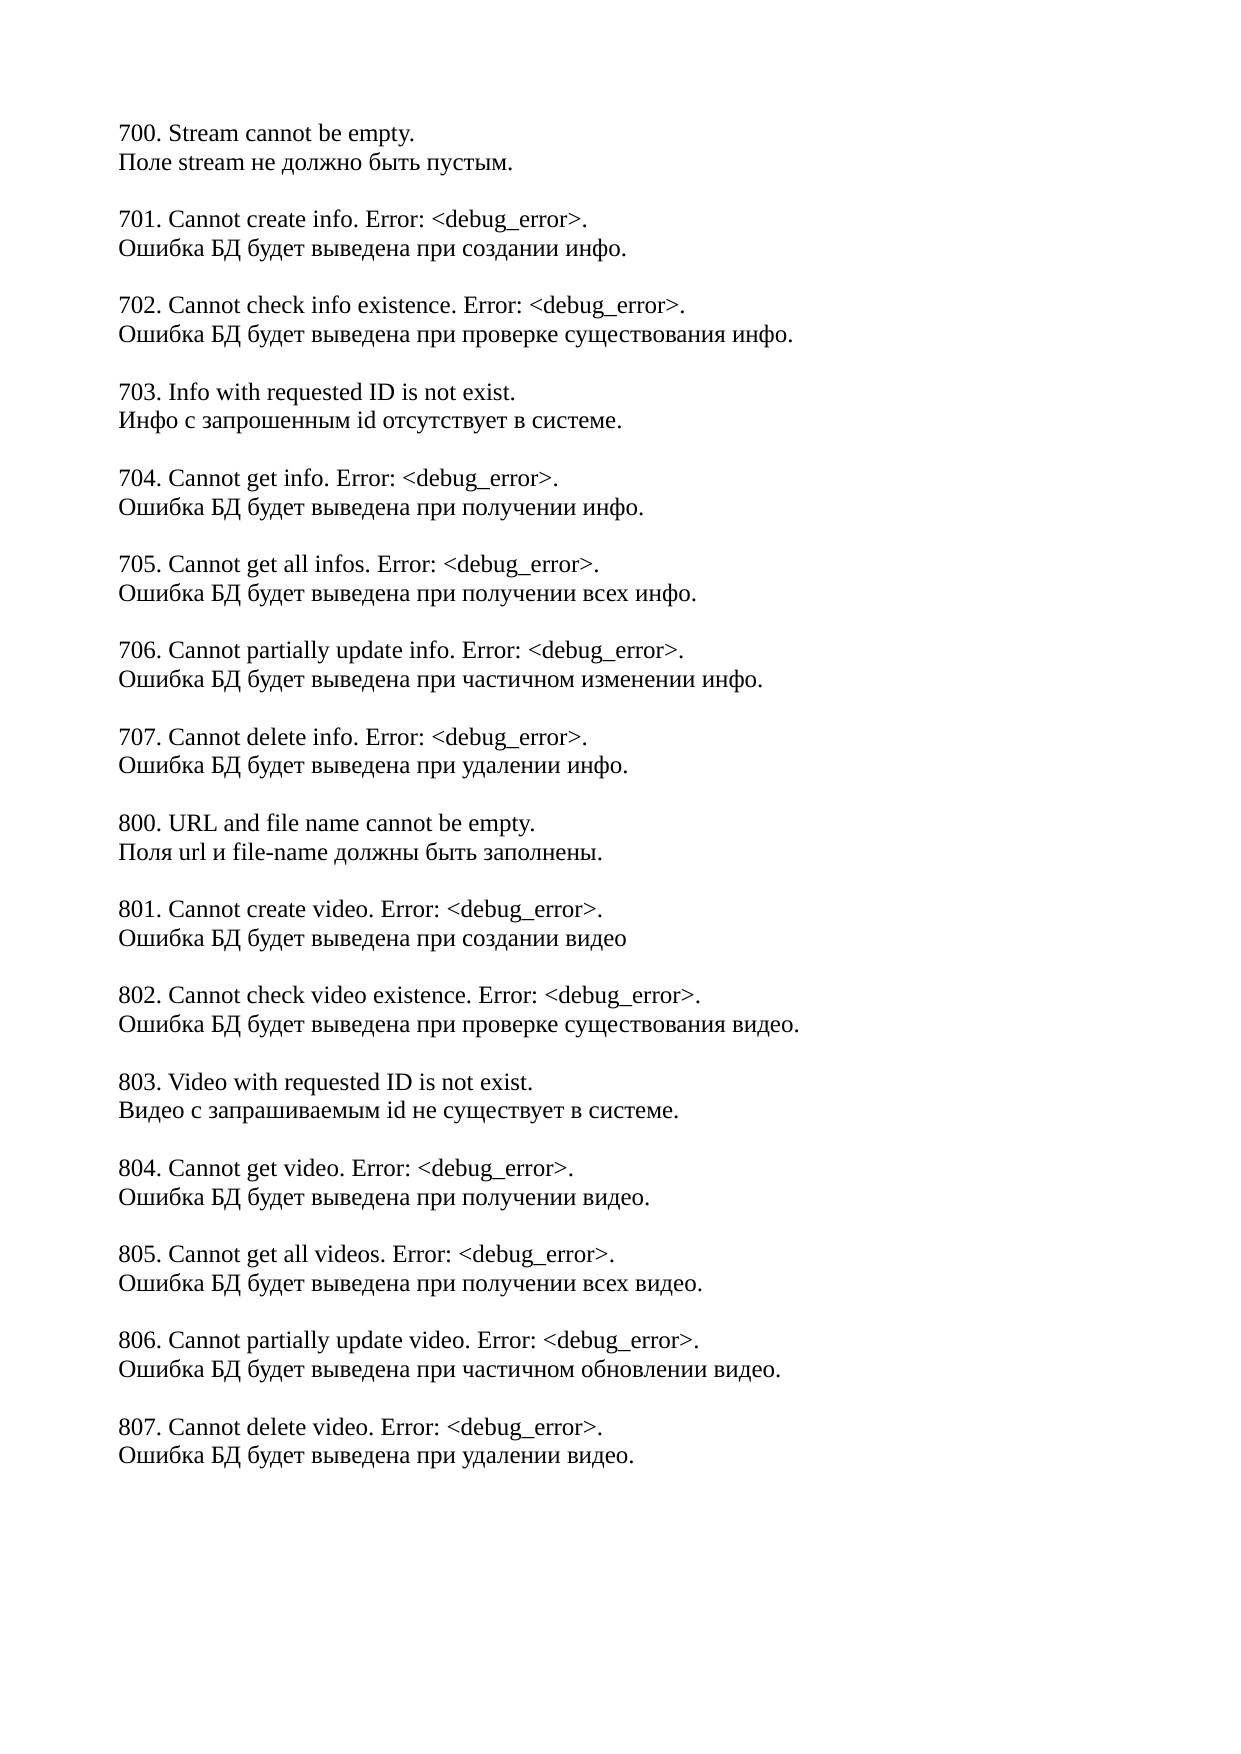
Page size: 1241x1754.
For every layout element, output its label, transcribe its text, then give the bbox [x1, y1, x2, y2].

text 703. Info with requested ID is not exist. [118, 377, 1122, 406]
text Ошибка БД будет выведена при проверке существования видео. [118, 1009, 1122, 1038]
text Ошибка БД будет выведена при удалении инфо. [118, 751, 1122, 779]
text Инфо с запрошенным id отсутствует в системе. [118, 406, 1122, 434]
text Ошибка БД будет выведена при проверке существования инфо. [118, 319, 1122, 348]
text Ошибка БД будет выведена при создании видео [118, 923, 1122, 952]
text 806. Cannot partially update video. Error: <debug_error>. [118, 1326, 1122, 1354]
text Поля url и file-name должны быть заполнены. [118, 837, 1122, 866]
text Ошибка БД будет выведена при получении всех инфо. [118, 578, 1122, 607]
text 700. Stream cannot be empty. [118, 118, 1122, 147]
text 801. Cannot create video. Error: <debug_error>. [118, 894, 1122, 923]
text 705. Cannot get all infos. Error: <debug_error>. [118, 549, 1122, 578]
text Ошибка БД будет выведена при получении инфо. [118, 492, 1122, 521]
text Ошибка БД будет выведена при частичном обновлении видео. [118, 1354, 1122, 1383]
text Ошибка БД будет выведена при создании инфо. [118, 233, 1122, 262]
text 800. URL and file name cannot be empty. [118, 808, 1122, 837]
text 802. Cannot check video existence. Error: <debug_error>. [118, 981, 1122, 1009]
text 702. Cannot check info existence. Error: <debug_error>. [118, 291, 1122, 319]
text Ошибка БД будет выведена при получении видео. [118, 1182, 1122, 1211]
text 805. Cannot get all videos. Error: <debug_error>. [118, 1239, 1122, 1268]
text 704. Cannot get info. Error: <debug_error>. [118, 463, 1122, 492]
text Ошибка БД будет выведена при получении всех видео. [118, 1268, 1122, 1297]
text 807. Cannot delete video. Error: <debug_error>. [118, 1412, 1122, 1441]
text 804. Cannot get video. Error: <debug_error>. [118, 1153, 1122, 1182]
text 706. Cannot partially update info. Error: <debug_error>. [118, 636, 1122, 664]
text Поле stream не должно быть пустым. [118, 147, 1122, 176]
text Видео с запрашиваемым id не существует в системе. [118, 1096, 1122, 1124]
text Ошибка БД будет выведена при частичном изменении инфо. [118, 664, 1122, 693]
text 803. Video with requested ID is not exist. [118, 1067, 1122, 1096]
text 701. Cannot create info. Error: <debug_error>. [118, 204, 1122, 233]
text 707. Cannot delete info. Error: <debug_error>. [118, 722, 1122, 751]
text Ошибка БД будет выведена при удалении видео. [118, 1441, 1122, 1469]
